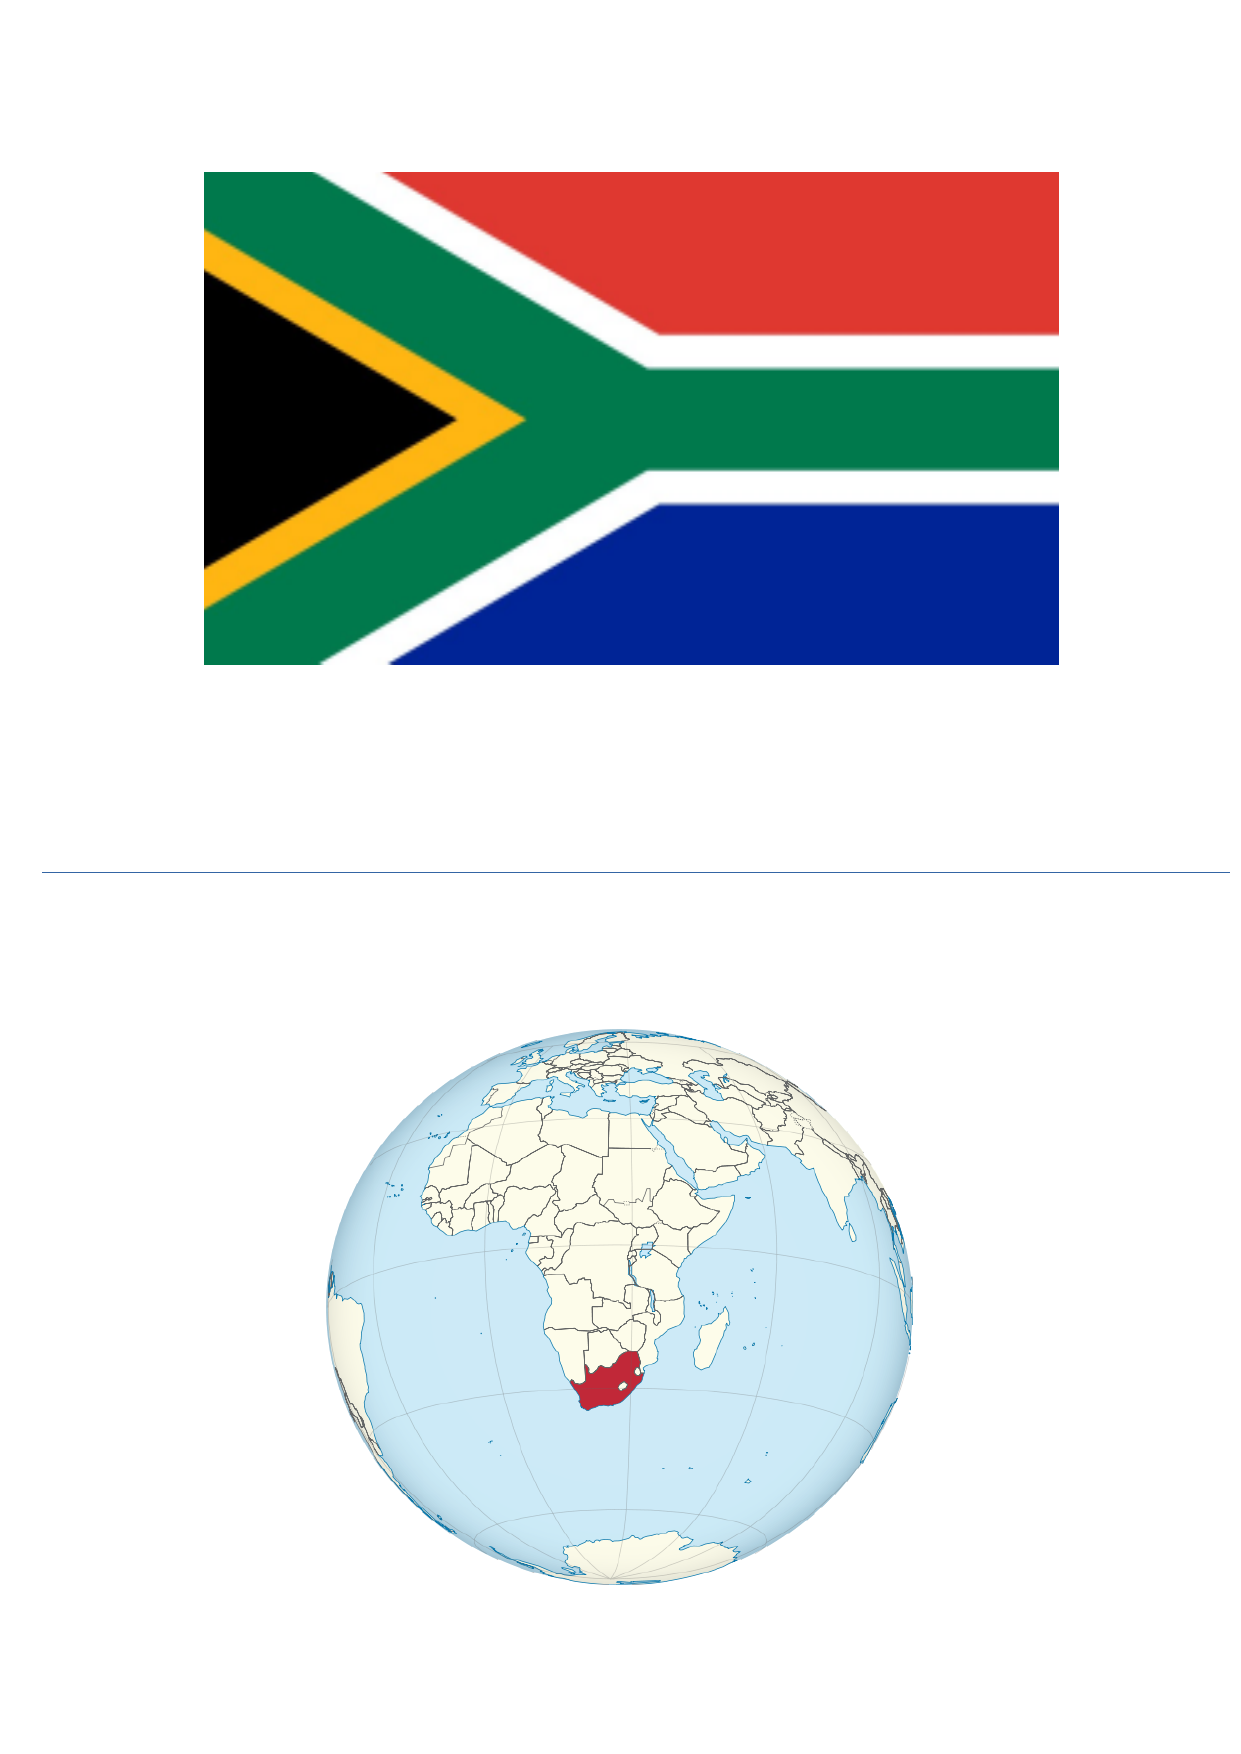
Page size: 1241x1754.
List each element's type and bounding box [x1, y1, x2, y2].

picture [204, 172, 1059, 665]
picture [325, 1028, 913, 1585]
